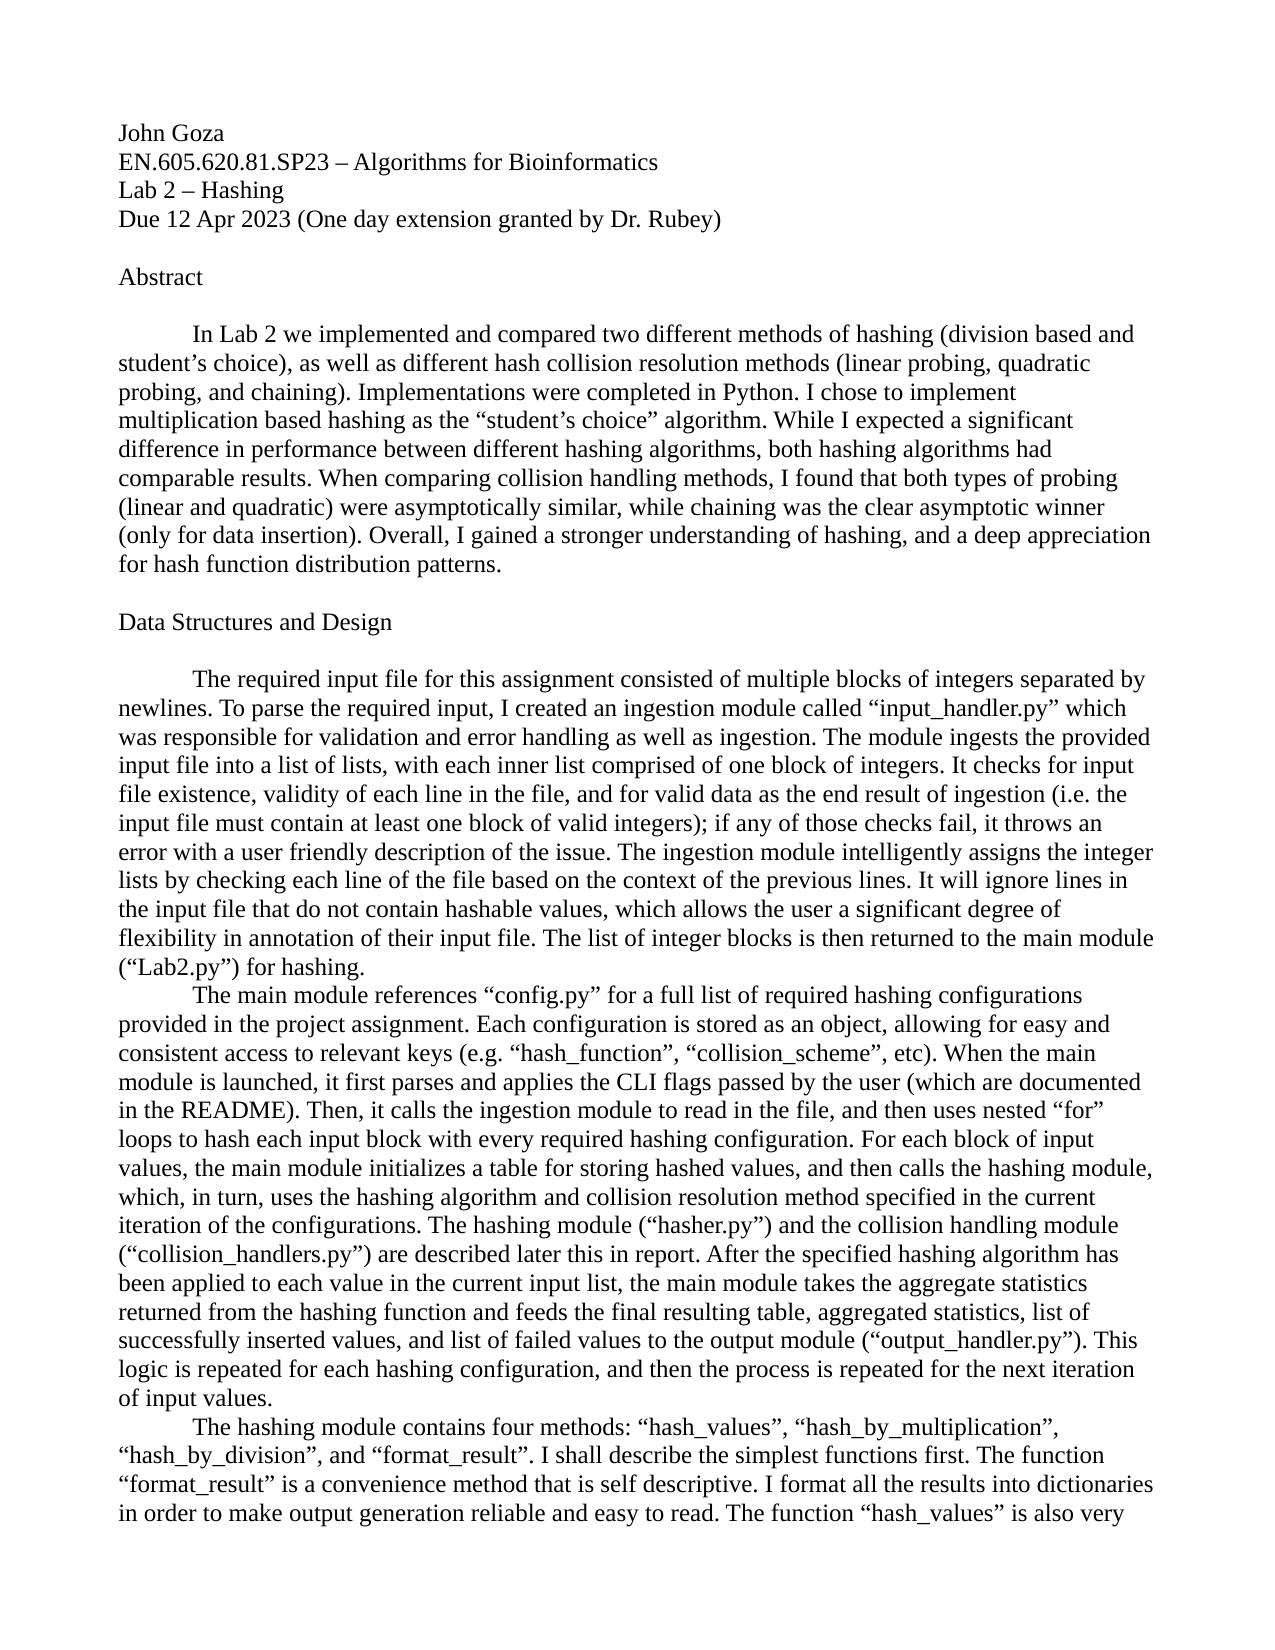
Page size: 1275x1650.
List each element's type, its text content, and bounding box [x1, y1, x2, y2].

text Data Structures and Design [118, 607, 1157, 636]
text Lab 2 – Hashing [118, 176, 1157, 204]
text The main module references “config.py” for a full list of required hashing configurations provided in the project assignment. Each configuration is stored as an object, allowing for easy and consistent access to relevant keys (e.g. “hash_function”, “collision_scheme”, etc). When the main module is launched, it first parses and applies the CLI flags passed by the user (which are documented in the README). Then, it calls the ingestion module to read in the file, and then uses nested “for” loops to hash each input block with every required hashing configuration. For each block of input values, the main module initializes a table for storing hashed values, and then calls the hashing module, which, in turn, uses the hashing algorithm and collision resolution method specified in the current iteration of the configurations. The hashing module (“hasher.py”) and the collision handling module (“collision_handlers.py”) are described later this in report. After the specified hashing algorithm has been applied to each value in the current input list, the main module takes the aggregate statistics returned from the hashing function and feeds the final resulting table, aggregated statistics, list of successfully inserted values, and list of failed values to the output module (“output_handler.py”). This logic is repeated for each hashing configuration, and then the process is repeated for the next iteration of input values. [118, 981, 1157, 1412]
text In Lab 2 we implemented and compared two different methods of hashing (division based and student’s choice), as well as different hash collision resolution methods (linear probing, quadratic probing, and chaining). Implementations were completed in Python. I chose to implement multiplication based hashing as the “student’s choice” algorithm. While I expected a significant difference in performance between different hashing algorithms, both hashing algorithms had comparable results. When comparing collision handling methods, I found that both types of probing (linear and quadratic) were asymptotically similar, while chaining was the clear asymptotic winner (only for data insertion). Overall, I gained a stronger understanding of hashing, and a deep appreciation for hash function distribution patterns. [118, 319, 1157, 578]
text EN.605.620.81.SP23 – Algorithms for Bioinformatics [118, 147, 1157, 176]
text Due 12 Apr 2023 (One day extension granted by Dr. Rubey) [118, 204, 1157, 233]
text John Goza [118, 118, 1157, 147]
text Abstract [118, 262, 1157, 291]
text The required input file for this assignment consisted of multiple blocks of integers separated by newlines. To parse the required input, I created an ingestion module called “input_handler.py” which was responsible for validation and error handling as well as ingestion. The module ingests the provided input file into a list of lists, with each inner list comprised of one block of integers. It checks for input file existence, validity of each line in the file, and for valid data as the end result of ingestion (i.e. the input file must contain at least one block of valid integers); if any of those checks fail, it throws an error with a user friendly description of the issue. The ingestion module intelligently assigns the integer lists by checking each line of the file based on the context of the previous lines. It will ignore lines in the input file that do not contain hashable values, which allows the user a significant degree of flexibility in annotation of their input file. The list of integer blocks is then returned to the main module (“Lab2.py”) for hashing. [118, 664, 1157, 981]
text The hashing module contains four methods: “hash_values”, “hash_by_multiplication”, “hash_by_division”, and “format_result”. I shall describe the simplest functions first. The function “format_result” is a convenience method that is self descriptive. I format all the results into dictionaries in order to make output generation reliable and easy to read. The function “hash_values” is also very [118, 1412, 1157, 1527]
